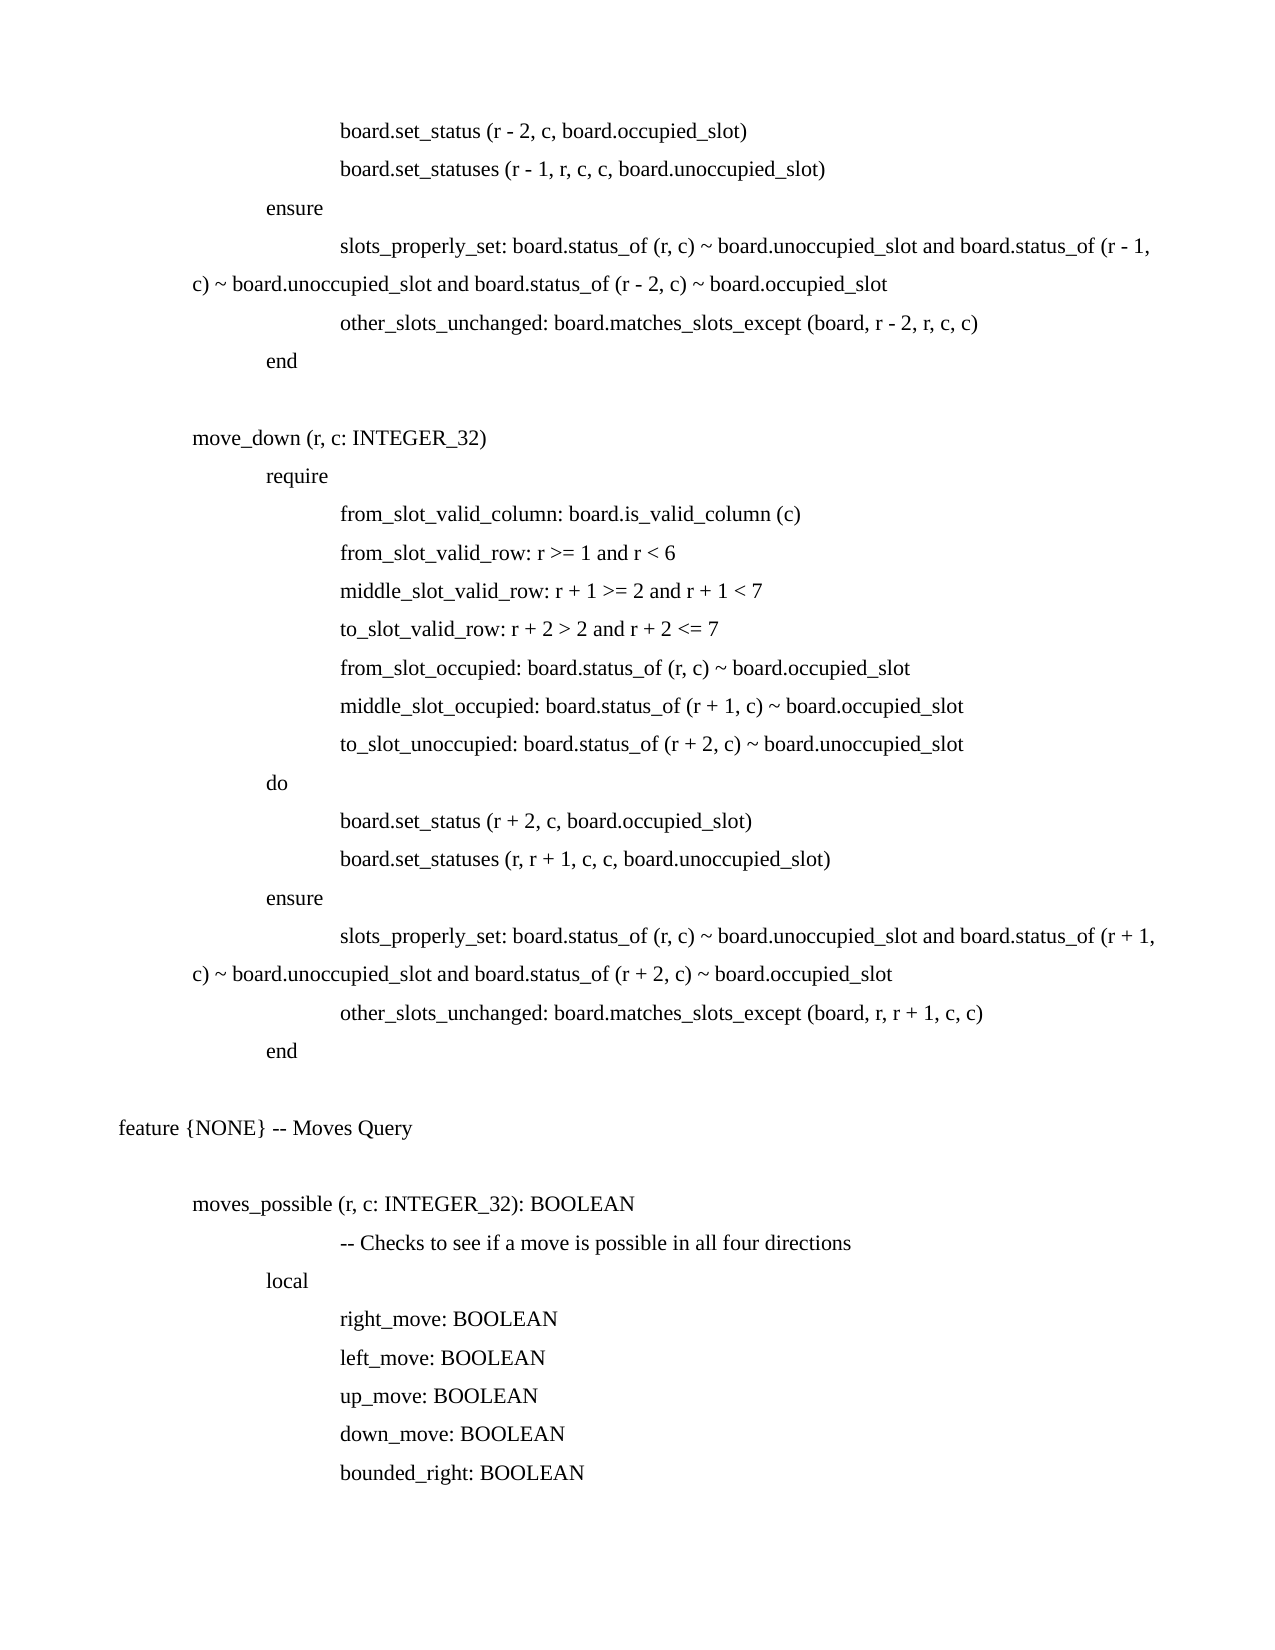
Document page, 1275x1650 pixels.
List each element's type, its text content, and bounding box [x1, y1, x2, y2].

text moves_possible (r, c: INTEGER_32): BOOLEAN [118, 1191, 1157, 1230]
text ensure [118, 885, 1157, 923]
text feature {NONE} -- Moves Query [118, 1115, 1157, 1153]
text end [118, 348, 1157, 386]
text bounded_right: BOOLEAN [118, 1460, 1157, 1498]
text board.set_statuses (r, r + 1, c, c, board.unoccupied_slot) [118, 846, 1157, 885]
text slots_properly_set: board.status_of (r, c) ~ board.unoccupied_slot and board.status_of (r + 1, c) ~ board.unoccupied_slot and board.status_of (r + 2, c) ~ board.occupied_slot [118, 923, 1157, 1000]
text to_slot_unoccupied: board.status_of (r + 2, c) ~ board.unoccupied_slot [118, 731, 1157, 770]
text local [118, 1268, 1157, 1306]
text left_move: BOOLEAN [118, 1345, 1157, 1383]
text from_slot_valid_row: r >= 1 and r < 6 [118, 540, 1157, 578]
text from_slot_valid_column: board.is_valid_column (c) [118, 501, 1157, 540]
text to_slot_valid_row: r + 2 > 2 and r + 2 <= 7 [118, 616, 1157, 655]
text ensure [118, 195, 1157, 233]
text end [118, 1038, 1157, 1076]
text slots_properly_set: board.status_of (r, c) ~ board.unoccupied_slot and board.status_of (r - 1, c) ~ board.unoccupied_slot and board.status_of (r - 2, c) ~ board.occupied_slot [118, 233, 1157, 310]
text do [118, 770, 1157, 808]
text down_move: BOOLEAN [118, 1421, 1157, 1460]
text other_slots_unchanged: board.matches_slots_except (board, r - 2, r, c, c) [118, 310, 1157, 348]
text middle_slot_occupied: board.status_of (r + 1, c) ~ board.occupied_slot [118, 693, 1157, 731]
text require [118, 463, 1157, 501]
text right_move: BOOLEAN [118, 1306, 1157, 1345]
text up_move: BOOLEAN [118, 1383, 1157, 1421]
text board.set_statuses (r - 1, r, c, c, board.unoccupied_slot) [118, 156, 1157, 195]
text -- Checks to see if a move is possible in all four directions [118, 1230, 1157, 1268]
text from_slot_occupied: board.status_of (r, c) ~ board.occupied_slot [118, 655, 1157, 693]
text board.set_status (r - 2, c, board.occupied_slot) [118, 118, 1157, 156]
text move_down (r, c: INTEGER_32) [118, 425, 1157, 463]
text board.set_status (r + 2, c, board.occupied_slot) [118, 808, 1157, 846]
text middle_slot_valid_row: r + 1 >= 2 and r + 1 < 7 [118, 578, 1157, 616]
text other_slots_unchanged: board.matches_slots_except (board, r, r + 1, c, c) [118, 1000, 1157, 1038]
